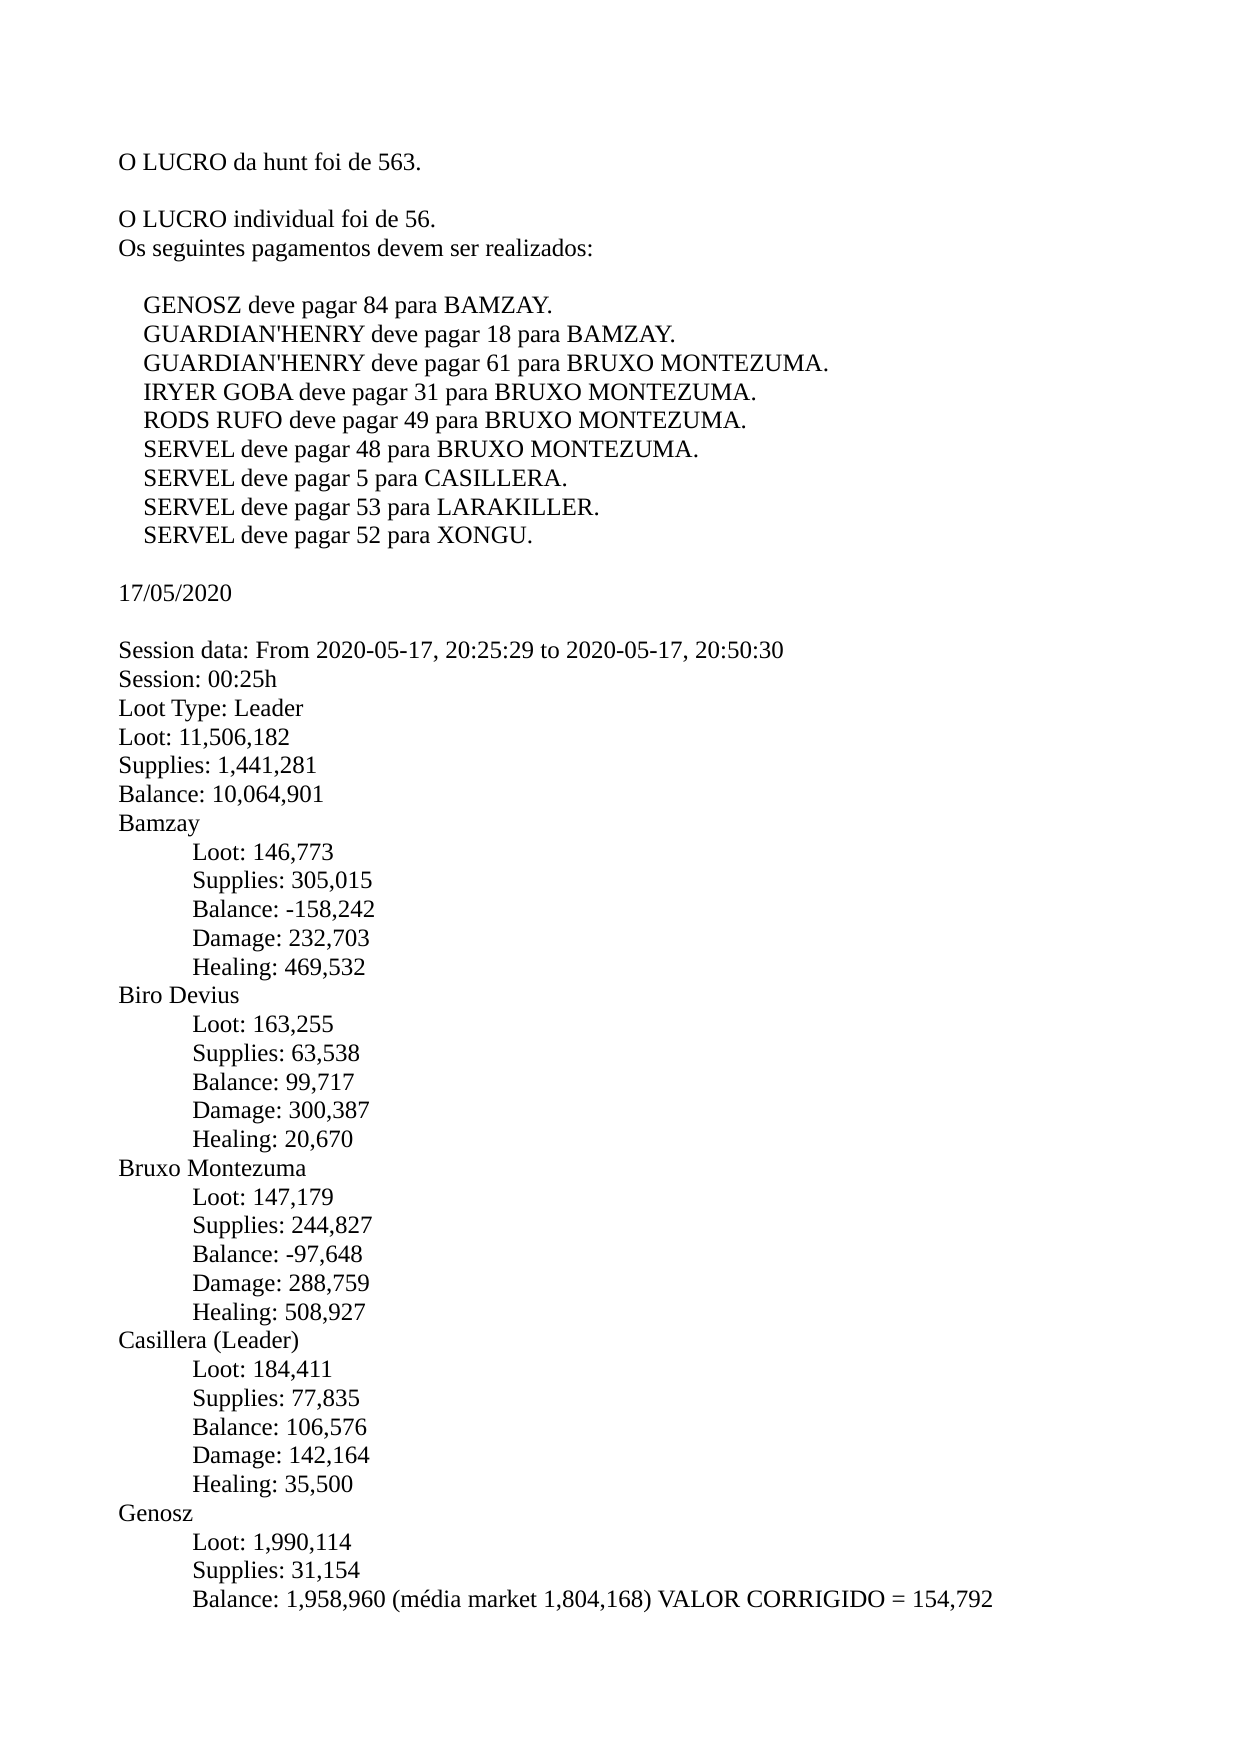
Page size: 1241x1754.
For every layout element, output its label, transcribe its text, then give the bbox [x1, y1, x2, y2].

text Damage: 300,387 [118, 1096, 1122, 1124]
text Balance: -158,242 [118, 894, 1122, 923]
text Loot: 184,411 [118, 1354, 1122, 1383]
text Loot: 147,179 [118, 1182, 1122, 1211]
text Loot: 163,255 [118, 1009, 1122, 1038]
text Balance: 106,576 [118, 1412, 1122, 1441]
text Damage: 142,164 [118, 1441, 1122, 1469]
text Supplies: 63,538 [118, 1038, 1122, 1067]
text Loot: 11,506,182 [118, 722, 1122, 751]
text Loot: 146,773 [118, 837, 1122, 866]
text Loot: 1,990,114 [118, 1527, 1122, 1556]
text Balance: -97,648 [118, 1239, 1122, 1268]
text Healing: 508,927 [118, 1297, 1122, 1326]
text Damage: 232,703 [118, 923, 1122, 952]
text IRYER GOBA deve pagar 31 para BRUXO MONTEZUMA. [118, 377, 1122, 406]
text Session: 00:25h [118, 664, 1122, 693]
text SERVEL deve pagar 48 para BRUXO MONTEZUMA. [118, 434, 1122, 463]
text Genosz [118, 1498, 1122, 1527]
text O LUCRO individual foi de 56. [118, 204, 1122, 233]
text Os seguintes pagamentos devem ser realizados: [118, 233, 1122, 262]
text Balance: 99,717 [118, 1067, 1122, 1096]
text 17/05/2020 [118, 578, 1122, 607]
text O LUCRO da hunt foi de 563. [118, 147, 1122, 176]
text Loot Type: Leader [118, 693, 1122, 722]
text Supplies: 305,015 [118, 866, 1122, 894]
text Session data: From 2020-05-17, 20:25:29 to 2020-05-17, 20:50:30 [118, 636, 1122, 664]
text Supplies: 1,441,281 [118, 751, 1122, 779]
text Healing: 20,670 [118, 1124, 1122, 1153]
text Damage: 288,759 [118, 1268, 1122, 1297]
text RODS RUFO deve pagar 49 para BRUXO MONTEZUMA. [118, 406, 1122, 434]
text Bamzay [118, 808, 1122, 837]
text SERVEL deve pagar 52 para XONGU. [118, 521, 1122, 549]
text Healing: 469,532 [118, 952, 1122, 981]
text Biro Devius [118, 981, 1122, 1009]
text SERVEL deve pagar 53 para LARAKILLER. [118, 492, 1122, 521]
text Balance: 1,958,960 (média market 1,804,168) VALOR CORRIGIDO = 154,792 [118, 1584, 1122, 1613]
text GUARDIAN'HENRY deve pagar 18 para BAMZAY. [118, 319, 1122, 348]
text SERVEL deve pagar 5 para CASILLERA. [118, 463, 1122, 492]
text Casillera (Leader) [118, 1326, 1122, 1354]
text GUARDIAN'HENRY deve pagar 61 para BRUXO MONTEZUMA. [118, 348, 1122, 377]
text Supplies: 244,827 [118, 1211, 1122, 1239]
text Healing: 35,500 [118, 1469, 1122, 1498]
text Supplies: 31,154 [118, 1556, 1122, 1584]
text GENOSZ deve pagar 84 para BAMZAY. [118, 291, 1122, 319]
text Bruxo Montezuma [118, 1153, 1122, 1182]
text Balance: 10,064,901 [118, 779, 1122, 808]
text Supplies: 77,835 [118, 1383, 1122, 1412]
